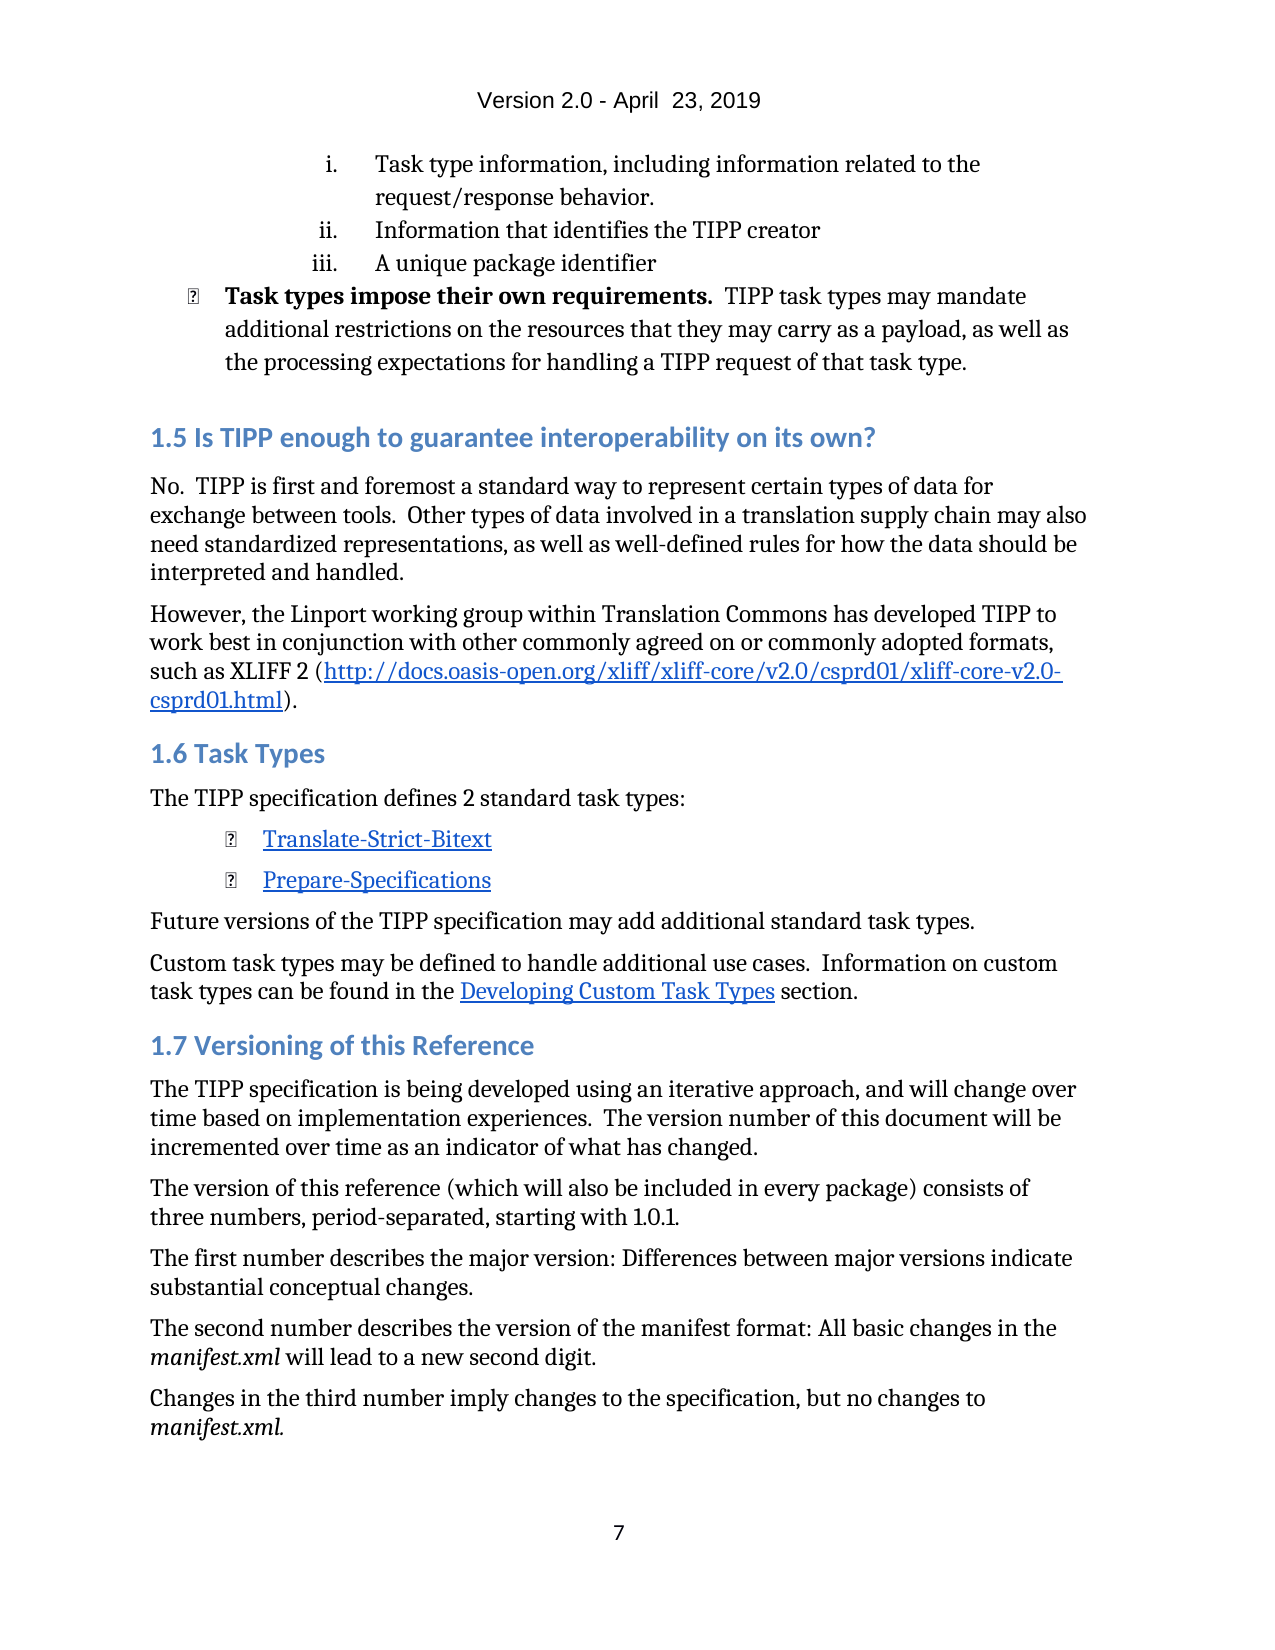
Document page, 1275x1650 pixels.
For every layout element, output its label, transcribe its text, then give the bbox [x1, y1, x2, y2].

text Changes in the third number imply changes to the specification, but no changes to manifest.xml. [150, 1384, 1087, 1441]
list Task type information, including information related to the request/response behavior. [337, 150, 1087, 212]
text No. TIPP is first and foremost a standard way to represent certain types of data for exchange between tools. Other types of data involved in a translation supply chain may also need standardized representations, as well as well-defined rules for how the data should be interpreted and handled. [150, 472, 1087, 587]
list Task types impose their own requirements. TIPP task types may mandate additional restrictions on the resources that they may carry as a payload, as well as the processing expectations for handling a TIPP request of that task type. [187, 282, 1087, 377]
subtitle 1.5 Is TIPP enough to guarantee interoperability on its own? [150, 419, 1087, 454]
text The first number describes the major version: Differences between major versions indicate substantial conceptual changes. [150, 1244, 1087, 1301]
subtitle 1.7 Versioning of this Reference [150, 1027, 1087, 1062]
list Translate-Strict-Bitext [225, 825, 1087, 853]
text The TIPP specification defines 2 standard task types: [150, 783, 1087, 812]
list A unique package identifier [337, 249, 1087, 278]
text The TIPP specification is being developed using an iterative approach, and will change over time based on implementation experiences. The version number of this document will be incremented over time as an indicator of what has changed. [150, 1075, 1087, 1161]
subtitle 1.6 Task Types [150, 735, 1087, 771]
list Prepare-Specifications [225, 866, 1087, 895]
text However, the Linport working group within Translation Commons has developed TIPP to work best in conjunction with other commonly agreed on or commonly adopted formats, such as XLIFF 2 (http://docs.oasis-open.org/xliff/xliff-core/v2.0/csprd01/xliff-core-v2.0-csprd01.html). [150, 599, 1087, 714]
list Information that identifies the TIPP creator [337, 216, 1087, 245]
text Custom task types may be defined to handle additional use cases. Information on custom task types can be found in the Developing Custom Task Types section. [150, 948, 1087, 1006]
text The version of this reference (which will also be included in every package) consists of three numbers, period-separated, starting with 1.0.1. [150, 1174, 1087, 1231]
text The second number describes the version of the manifest format: All basic changes in the manifest.xml will lead to a new second digit. [150, 1314, 1087, 1371]
text Future versions of the TIPP specification may add additional standard task types. [150, 907, 1087, 936]
